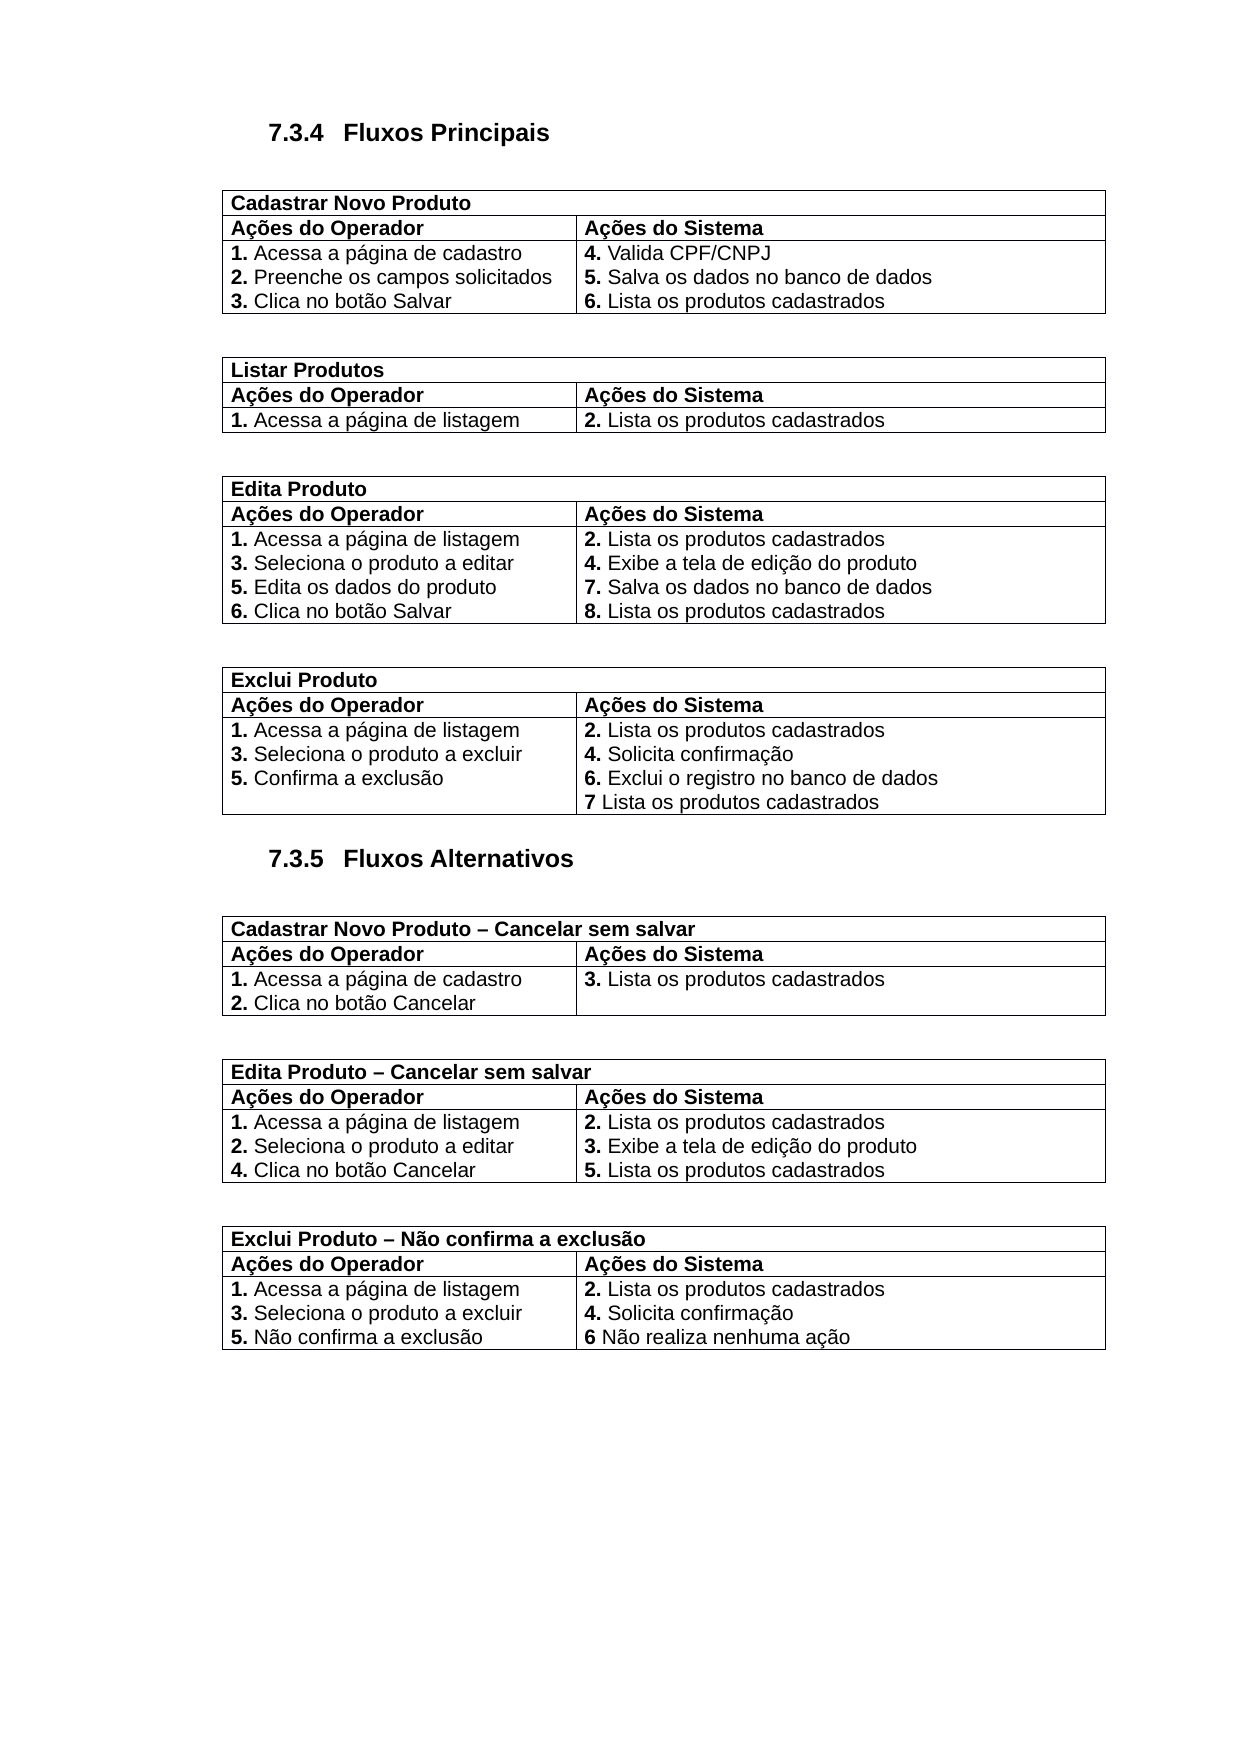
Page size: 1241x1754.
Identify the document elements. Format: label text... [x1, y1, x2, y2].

table_cell 2. Lista os produtos cadastrados 4. Solicita confirmação 6 Não realiza nenhuma ação [577, 1277, 1105, 1349]
table_cell 1. Acessa a página de listagem 3. Seleciona o produto a excluir 5. Não confirma a exclusão [223, 1277, 576, 1349]
table_cell Ações do Operador [223, 383, 576, 407]
table_header Exclui Produto – Não confirma a exclusão [223, 1227, 1105, 1251]
table_cell 1. Acessa a página de cadastro 2. Preenche os campos solicitados 3. Clica no botão Salvar [223, 241, 576, 313]
table_header Exclui Produto [223, 668, 1105, 692]
table_header Edita Produto – Cancelar sem salvar [223, 1060, 1105, 1084]
table_cell Ações do Operador [223, 1252, 576, 1276]
table_cell Ações do Operador [223, 216, 576, 240]
table_cell 2. Lista os produtos cadastrados [577, 408, 1105, 432]
table_cell Ações do Operador [223, 1085, 576, 1109]
table_cell 1. Acessa a página de cadastro 2. Clica no botão Cancelar [223, 967, 576, 1015]
table_cell Ações do Operador [223, 693, 576, 717]
table_cell 4. Valida CPF/CNPJ 5. Salva os dados no banco de dados 6. Lista os produtos cadastrados [577, 241, 1105, 313]
table_cell Ações do Sistema [577, 693, 1105, 717]
table_cell 3. Lista os produtos cadastrados [577, 967, 1105, 1015]
table_cell Ações do Sistema [577, 1085, 1105, 1109]
table_header Listar Produtos [223, 358, 1105, 382]
table_cell Ações do Operador [223, 942, 576, 966]
table_cell Ações do Sistema [577, 502, 1105, 526]
subtitle 7.3.5 Fluxos Alternativos [209, 844, 1122, 873]
table_header Cadastrar Novo Produto – Cancelar sem salvar [223, 917, 1105, 941]
table_cell Ações do Operador [223, 502, 576, 526]
table_header Edita Produto [223, 477, 1105, 501]
subtitle 7.3.4 Fluxos Principais [209, 118, 1122, 147]
table_cell 1. Acessa a página de listagem 2. Seleciona o produto a editar 4. Clica no botão Cancelar [223, 1110, 576, 1182]
table_cell 1. Acessa a página de listagem 3. Seleciona o produto a excluir 5. Confirma a exclusão [223, 718, 576, 814]
table_cell Ações do Sistema [577, 216, 1105, 240]
table_cell 1. Acessa a página de listagem 3. Seleciona o produto a editar 5. Edita os dados do produto 6. Clica no botão Salvar [223, 527, 576, 623]
table_header Cadastrar Novo Produto [223, 191, 1105, 215]
table_cell 2. Lista os produtos cadastrados 4. Solicita confirmação 6. Exclui o registro no banco de dados 7 Lista os produtos cadastrados [577, 718, 1105, 814]
table_cell Ações do Sistema [577, 383, 1105, 407]
table_cell 2. Lista os produtos cadastrados 3. Exibe a tela de edição do produto 5. Lista os produtos cadastrados [577, 1110, 1105, 1182]
table_cell 1. Acessa a página de listagem [223, 408, 576, 432]
table_cell 2. Lista os produtos cadastrados 4. Exibe a tela de edição do produto 7. Salva os dados no banco de dados 8. Lista os produtos cadastrados [577, 527, 1105, 623]
table_cell Ações do Sistema [577, 1252, 1105, 1276]
table_cell Ações do Sistema [577, 942, 1105, 966]
